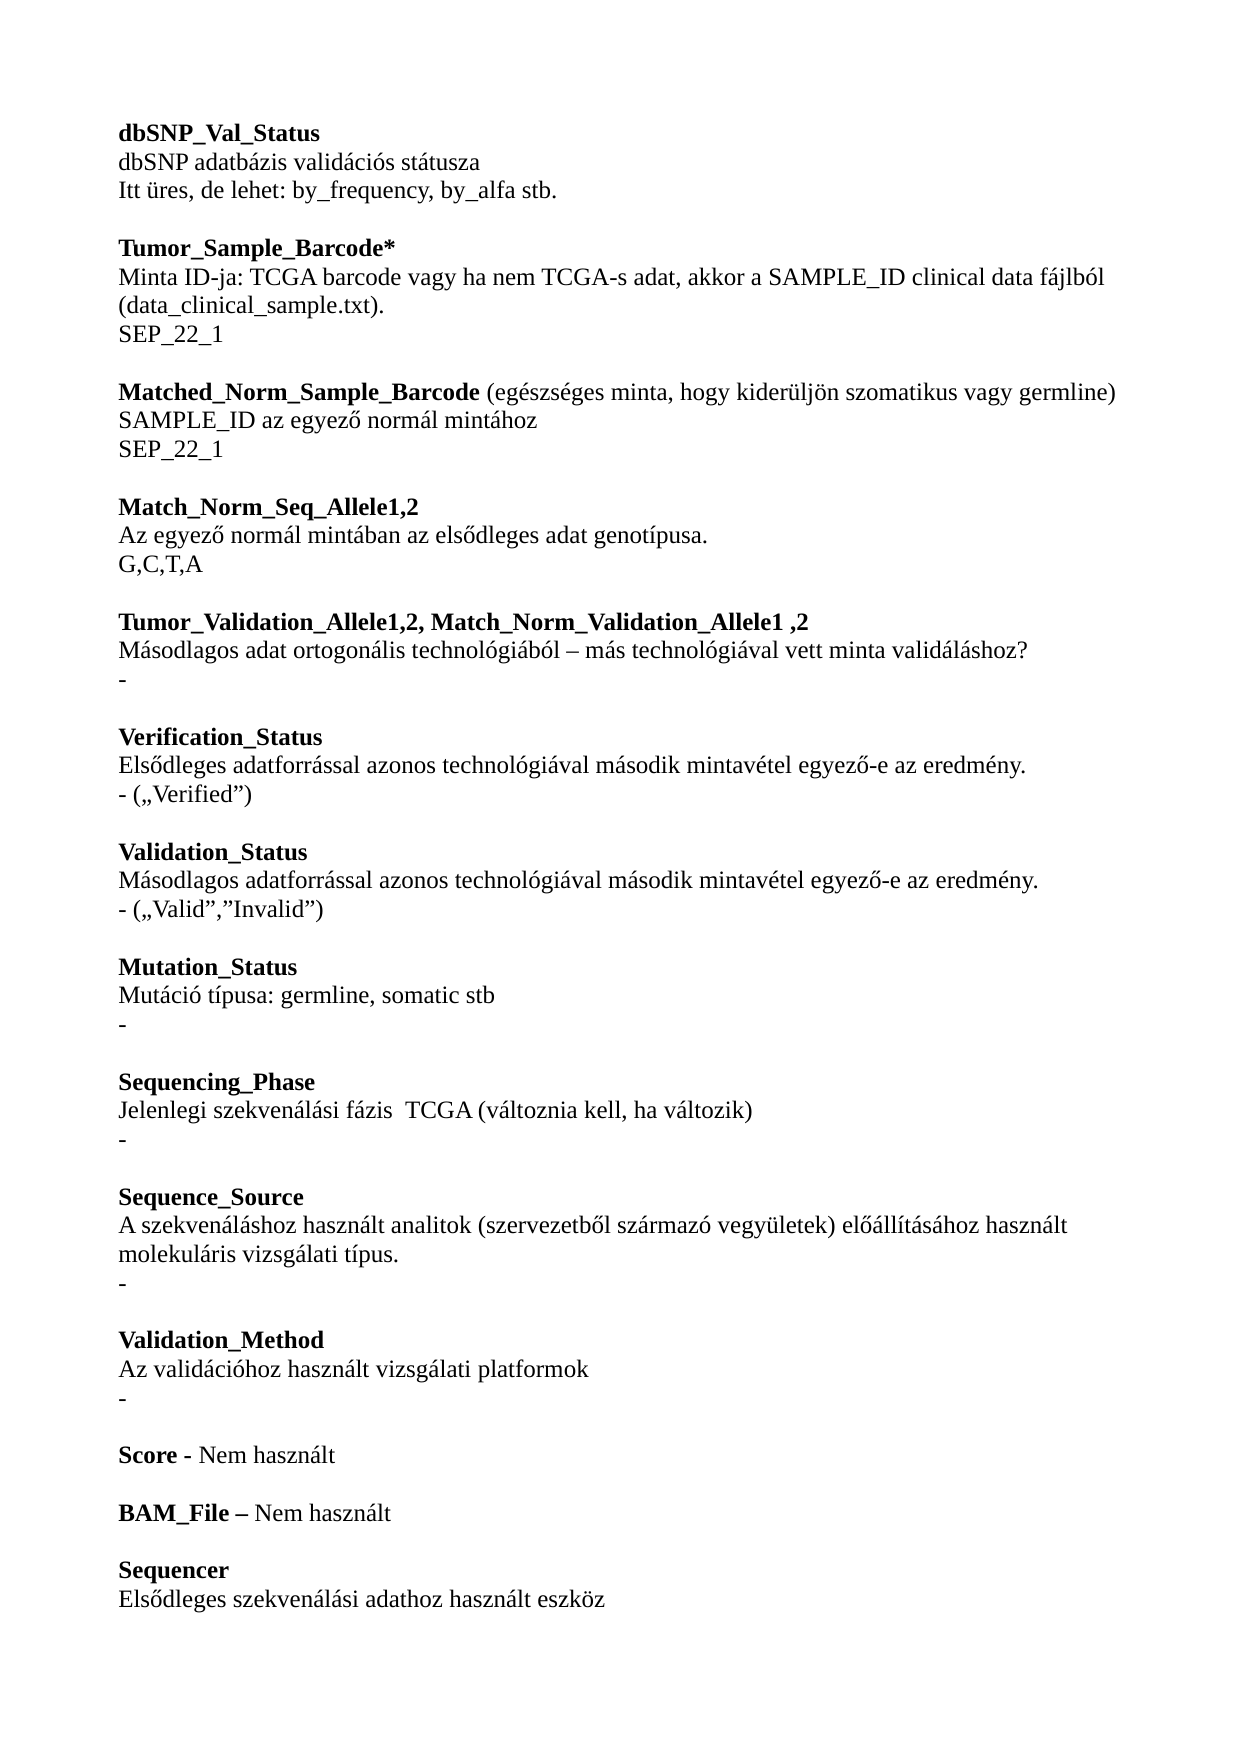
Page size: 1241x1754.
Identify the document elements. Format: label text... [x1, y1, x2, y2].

text Tumor_Sample_Barcode* [118, 233, 1122, 262]
text Verification_Status [118, 722, 1122, 751]
text Sequencing_Phase [118, 1067, 1122, 1096]
text - [118, 1124, 1122, 1153]
text Matched_Norm_Sample_Barcode (egészséges minta, hogy kiderüljön szomatikus vagy germline) [118, 377, 1122, 406]
text Mutáció típusa: germline, somatic stb [118, 981, 1122, 1009]
text BAM_File – Nem használt [118, 1498, 1122, 1527]
text Elsődleges szekvenálási adathoz használt eszköz [118, 1584, 1122, 1613]
text G,C,T,A [118, 549, 1122, 578]
text - („Verified”) [118, 779, 1122, 808]
text Jelenlegi szekvenálási fázis TCGA (változnia kell, ha változik) [118, 1096, 1122, 1124]
text dbSNP_Val_Status [118, 118, 1122, 147]
text - („Valid”,”Invalid”) [118, 894, 1122, 923]
text - [118, 664, 1122, 693]
text SEP_22_1 [118, 434, 1122, 463]
text Sequence_Source [118, 1182, 1122, 1211]
text - [118, 1383, 1122, 1412]
text Másodlagos adat ortogonális technológiából – más technológiával vett minta validáláshoz? [118, 636, 1122, 664]
text dbSNP adatbázis validációs státusza [118, 147, 1122, 176]
text A szekvenáláshoz használt analitok (szervezetből származó vegyületek) előállításához használt molekuláris vizsgálati típus. [118, 1211, 1122, 1268]
text Elsődleges adatforrással azonos technológiával második mintavétel egyező-e az eredmény. [118, 751, 1122, 779]
text - [118, 1009, 1122, 1038]
text Validation_Method [118, 1326, 1122, 1354]
text Itt üres, de lehet: by_frequency, by_alfa stb. [118, 176, 1122, 204]
text Minta ID-ja: TCGA barcode vagy ha nem TCGA-s adat, akkor a SAMPLE_ID clinical data fájlból (data_clinical_sample.txt). [118, 262, 1122, 319]
text Match_Norm_Seq_Allele1,2 [118, 492, 1122, 521]
text Tumor_Validation_Allele1,2, Match_Norm_Validation_Allele1 ,2 [118, 607, 1122, 636]
text Másodlagos adatforrással azonos technológiával második mintavétel egyező-e az eredmény. [118, 866, 1122, 894]
text - [118, 1268, 1122, 1297]
text Az egyező normál mintában az elsődleges adat genotípusa. [118, 521, 1122, 549]
text Score - Nem használt [118, 1441, 1122, 1469]
text SAMPLE_ID az egyező normál mintához [118, 406, 1122, 434]
text Mutation_Status [118, 952, 1122, 981]
text SEP_22_1 [118, 319, 1122, 348]
text Sequencer [118, 1556, 1122, 1584]
text Validation_Status [118, 837, 1122, 866]
text Az validációhoz használt vizsgálati platformok [118, 1354, 1122, 1383]
